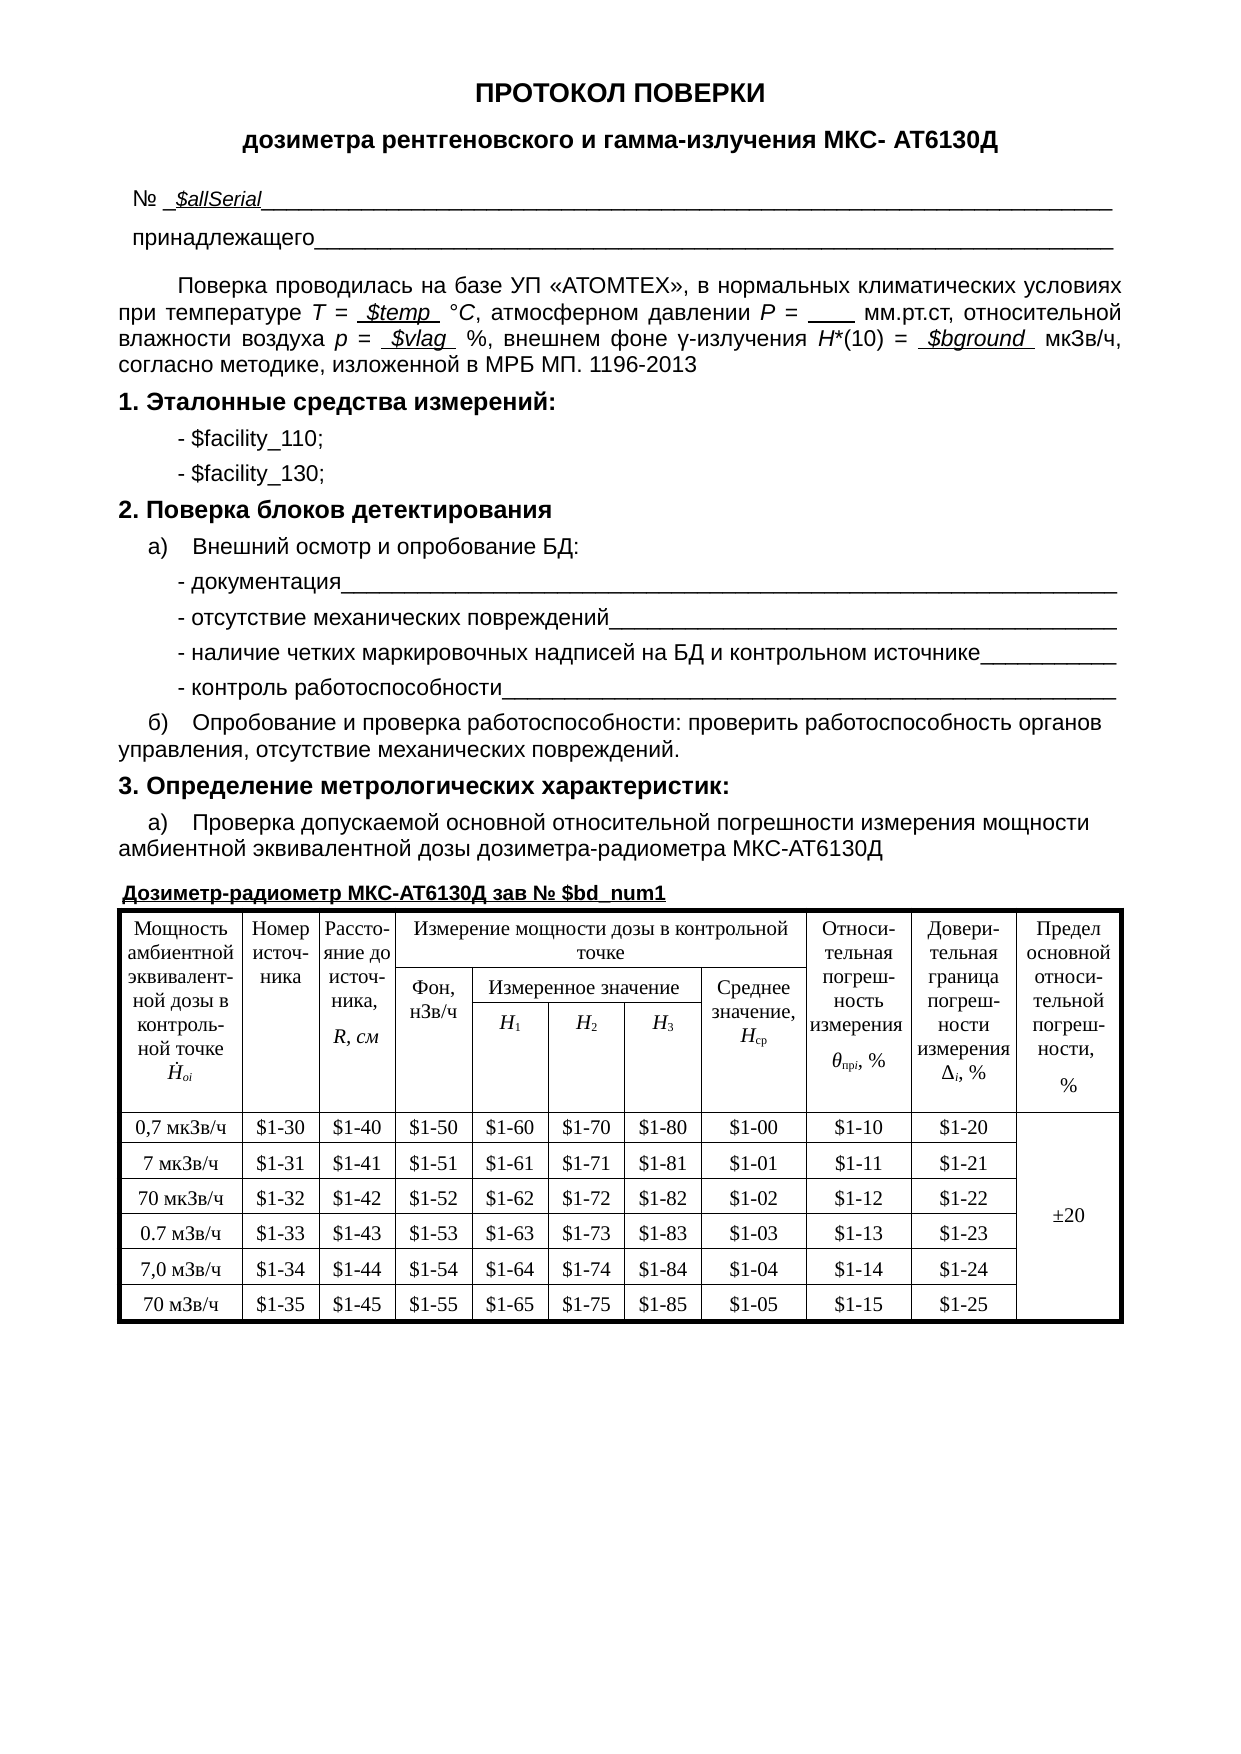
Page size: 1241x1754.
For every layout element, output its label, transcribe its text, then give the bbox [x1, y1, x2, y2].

table_cell $1-50 [396, 1113, 472, 1142]
text - $facility_110; [118, 424, 1122, 451]
table_cell $1-60 [473, 1113, 548, 1142]
table_cell $1-11 [807, 1143, 911, 1178]
table_cell $1-10 [807, 1113, 911, 1142]
table_cell $1-62 [473, 1179, 548, 1213]
text 3. Определение метрологических характеристик: [118, 771, 1122, 800]
table_cell $1-34 [243, 1249, 319, 1283]
text - контроль работоспособности [118, 674, 1122, 700]
table_cell $1-42 [320, 1179, 395, 1213]
table_cell Фон, нЗв/ч [396, 968, 472, 1112]
table_header Дозиметр-радиометр МКС-AT6130Д зав № $bd_num1 [119, 861, 1121, 907]
table_cell $1-04 [702, 1249, 806, 1283]
text 1. Эталонные средства измерений: [118, 387, 1122, 416]
table_cell $1-80 [625, 1113, 701, 1142]
table_cell $1-02 [702, 1179, 806, 1213]
text - $facility_130; [118, 460, 1122, 486]
table_cell $1-64 [473, 1249, 548, 1283]
table_cell $1-33 [243, 1214, 319, 1248]
table_cell Довери-тельная граница погреш-ности измерения Δi, % [912, 913, 1016, 1112]
table_cell $1-14 [807, 1249, 911, 1283]
table_cell $1-12 [807, 1179, 911, 1213]
table_cell $1-51 [396, 1143, 472, 1178]
table_cell $1-41 [320, 1143, 395, 1178]
text - отсутствие механических повреждений [118, 603, 1122, 630]
text а) Проверка допускаемой основной относительной погрешности измерения мощности амбиентной эквивалентной дозы дозиметра-радиометра МКС-AT6130Д [118, 809, 1122, 861]
table_cell $1-05 [702, 1285, 806, 1319]
table_cell $1-54 [396, 1249, 472, 1283]
table_cell $1-22 [912, 1179, 1016, 1213]
table_cell Предел основной относи-тельной погреш-ности, % [1017, 913, 1119, 1112]
table_cell $1-32 [243, 1179, 319, 1213]
table_cell H3 [625, 1003, 701, 1112]
table_cell H2 [549, 1003, 624, 1112]
table_cell $1-73 [549, 1214, 624, 1248]
table_cell 7 мкЗв/ч [122, 1143, 242, 1178]
text 2. Поверка блоков детектирования [118, 495, 1122, 524]
text ПРОТОКОЛ ПОВЕРКИ [118, 77, 1122, 108]
table_cell $1-81 [625, 1143, 701, 1178]
table_cell $1-25 [912, 1285, 1016, 1319]
text принадлежащего [132, 224, 1122, 250]
table_cell $1-24 [912, 1249, 1016, 1283]
text Поверка проводилась на базе УП «АТОМТЕХ», в нормальных климатических условиях при температуре Т = $temp °С, атмосферном давлении Р = мм.рт.ст, относительной влажности воздуха р = $vlag %, внешнем фоне γ-излучения H*(10) = $bground мкЗв/ч, согласно методике, изложенной в МРБ МП. 1196-2013 [118, 272, 1122, 378]
text - наличие четких маркировочных надписей на БД и контрольном источнике [118, 639, 1122, 665]
table_cell ±20 [1017, 1113, 1119, 1319]
table_cell $1-71 [549, 1143, 624, 1178]
table_cell $1-03 [702, 1214, 806, 1248]
table_cell Измерение мощности дозы в контрольной точке [396, 913, 806, 967]
table_cell $1-01 [702, 1143, 806, 1178]
text № _$allSerial [132, 184, 1122, 211]
table_cell 0.7 мЗв/ч [122, 1214, 242, 1248]
table_cell $1-61 [473, 1143, 548, 1178]
table_cell $1-55 [396, 1285, 472, 1319]
table_cell $1-45 [320, 1285, 395, 1319]
table_cell $1-44 [320, 1249, 395, 1283]
table_cell $1-30 [243, 1113, 319, 1142]
table_cell $1-82 [625, 1179, 701, 1213]
table_cell $1-83 [625, 1214, 701, 1248]
table_cell $1-84 [625, 1249, 701, 1283]
table_cell $1-13 [807, 1214, 911, 1248]
table_cell H1 [473, 1003, 548, 1112]
table_cell $1-15 [807, 1285, 911, 1319]
table_cell 0,7 мкЗв/ч [122, 1113, 242, 1142]
text дозиметра рентгеновского и гамма-излучения МКС- AT6130Д [118, 124, 1122, 153]
table_cell $1-43 [320, 1214, 395, 1248]
text - документация [118, 568, 1122, 594]
table_cell Измеренное значение [473, 968, 701, 1002]
table_cell Номер источ-ника [243, 913, 319, 1112]
table_cell Относи-тельная погреш-ность измерения θпрi, % [807, 913, 911, 1112]
table_cell $1-35 [243, 1285, 319, 1319]
table_cell Мощность амбиентной эквивалент-ной дозы в контроль-ной точке Ḣoi [122, 913, 242, 1112]
table_cell $1-75 [549, 1285, 624, 1319]
table_cell Рассто-яние до источ-ника, R, см [320, 913, 395, 1112]
table_cell 70 мкЗв/ч [122, 1179, 242, 1213]
table_cell $1-65 [473, 1285, 548, 1319]
table_cell $1-20 [912, 1113, 1016, 1142]
table_cell $1-85 [625, 1285, 701, 1319]
text б) Опробование и проверка работоспособности: проверить работоспособность органов управления, отсутствие механических повреждений. [118, 709, 1122, 762]
table_cell $1-31 [243, 1143, 319, 1178]
table_cell $1-63 [473, 1214, 548, 1248]
table_cell $1-72 [549, 1179, 624, 1213]
table_cell $1-53 [396, 1214, 472, 1248]
table_cell $1-52 [396, 1179, 472, 1213]
table_cell $1-23 [912, 1214, 1016, 1248]
table_cell $1-74 [549, 1249, 624, 1283]
table_cell $1-21 [912, 1143, 1016, 1178]
table_cell 70 мЗв/ч [122, 1285, 242, 1319]
table_cell $1-40 [320, 1113, 395, 1142]
table_cell $1-00 [702, 1113, 806, 1142]
table_cell Среднее значение, Hср [702, 968, 806, 1112]
table_cell 7,0 мЗв/ч [122, 1249, 242, 1283]
table_cell $1-70 [549, 1113, 624, 1142]
text а) Внешний осмотр и опробование БД: [118, 533, 1122, 559]
